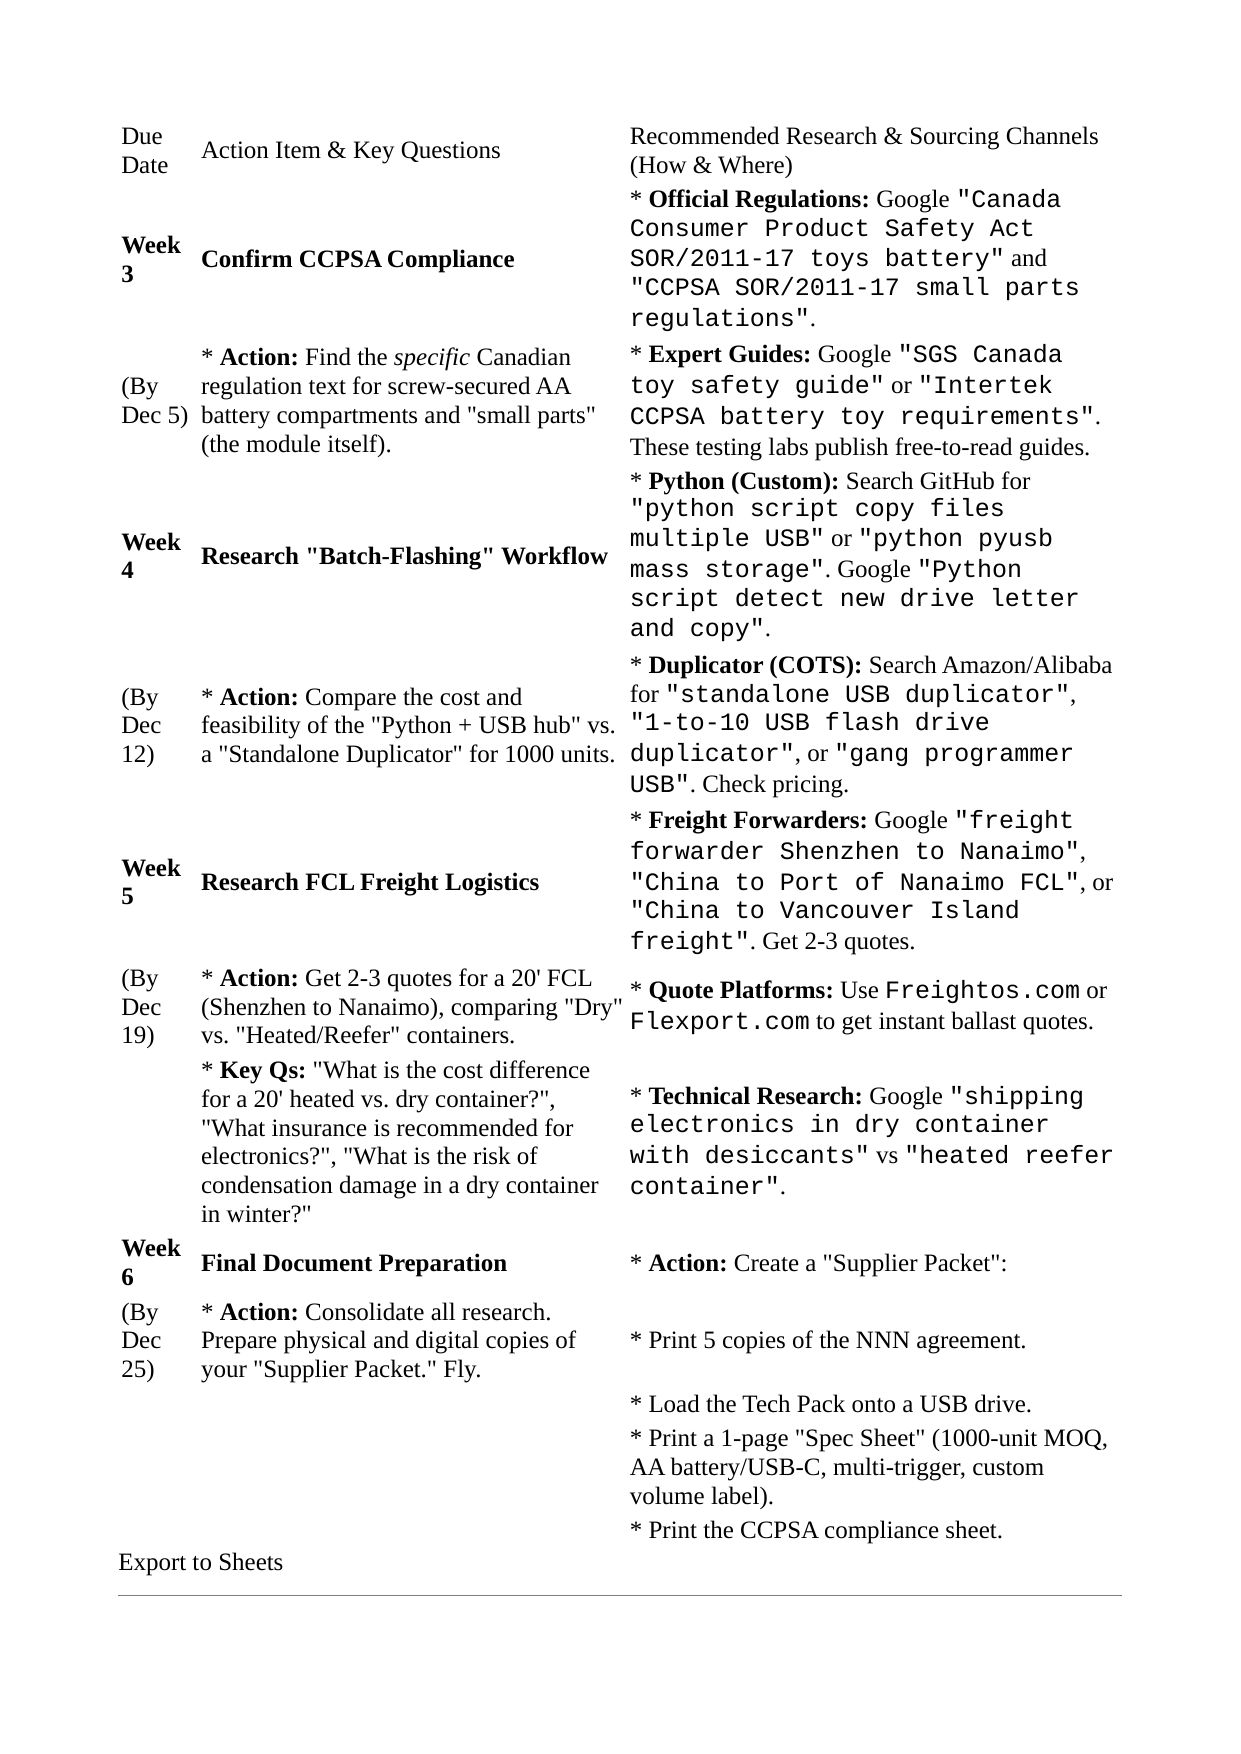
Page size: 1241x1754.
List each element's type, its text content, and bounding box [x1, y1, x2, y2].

table_cell * Official Regulations: Google "Canada Consumer Product Safety Act SOR/2011-17 toys battery" and "CCPSA SOR/2011-17 small parts regulations". [627, 181, 1122, 336]
table_header Due Date [118, 118, 198, 181]
table_cell * Action: Find the specific Canadian regulation text for screw-secured AA battery compartments and "small parts" (the module itself). [198, 336, 627, 463]
table_cell [118, 1386, 198, 1421]
table_cell * Load the Tech Pack onto a USB drive. [627, 1386, 1122, 1421]
table_cell Week 4 [118, 464, 198, 647]
table_cell (By Dec 5) [118, 336, 198, 463]
table_header Action Item & Key Questions [198, 118, 627, 181]
table_cell [118, 1513, 198, 1547]
table_cell Research "Batch-Flashing" Workflow [198, 464, 627, 647]
table_cell [118, 1421, 198, 1513]
table_cell [118, 1052, 198, 1231]
table_cell Final Document Preparation [198, 1231, 627, 1294]
table_cell * Technical Research: Google "shipping electronics in dry container with desiccants" vs "heated reefer container". [627, 1052, 1122, 1231]
text Export to Sheets [118, 1547, 1122, 1576]
table_header Recommended Research & Sourcing Channels (How & Where) [627, 118, 1122, 181]
table_cell * Print 5 copies of the NNN agreement. [627, 1294, 1122, 1386]
table_cell * Action: Consolidate all research. Prepare physical and digital copies of your "Supplier Packet." Fly. [198, 1294, 627, 1386]
table_cell * Duplicator (COTS): Search Amazon/Alibaba for "standalone USB duplicator", "1-to-10 USB flash drive duplicator", or "gang programmer USB". Check pricing. [627, 647, 1122, 803]
table_cell * Action: Compare the cost and feasibility of the "Python + USB hub" vs. a "Standalone Duplicator" for 1000 units. [198, 647, 627, 803]
table_cell * Freight Forwarders: Google "freight forwarder Shenzhen to Nanaimo", "China to Port of Nanaimo FCL", or "China to Vancouver Island freight". Get 2-3 quotes. [627, 803, 1122, 960]
table_cell Week 5 [118, 803, 198, 960]
table_cell * Print a 1-page "Spec Sheet" (1000-unit MOQ, AA battery/USB-C, multi-trigger, custom volume label). [627, 1421, 1122, 1513]
table_cell [198, 1386, 627, 1421]
table_cell Confirm CCPSA Compliance [198, 181, 627, 336]
table_cell [198, 1421, 627, 1513]
table_cell * Action: Create a "Supplier Packet": [627, 1231, 1122, 1294]
table_cell * Print the CCPSA compliance sheet. [627, 1513, 1122, 1547]
table_cell * Quote Platforms: Use Freightos.com or Flexport.com to get instant ballast quotes. [627, 960, 1122, 1052]
table_cell * Python (Custom): Search GitHub for "python script copy files multiple USB" or "python pyusb mass storage". Google "Python script detect new drive letter and copy". [627, 464, 1122, 647]
table_cell Research FCL Freight Logistics [198, 803, 627, 960]
table_cell * Key Qs: "What is the cost difference for a 20' heated vs. dry container?", "What insurance is recommended for electronics?", "What is the risk of condensation damage in a dry container in winter?" [198, 1052, 627, 1231]
table_cell Week 3 [118, 181, 198, 336]
table_cell (By Dec 19) [118, 960, 198, 1052]
table_cell (By Dec 25) [118, 1294, 198, 1386]
table_cell [198, 1513, 627, 1547]
table_cell (By Dec 12) [118, 647, 198, 803]
table_cell Week 6 [118, 1231, 198, 1294]
table_cell * Expert Guides: Google "SGS Canada toy safety guide" or "Intertek CCPSA battery toy requirements". These testing labs publish free-to-read guides. [627, 336, 1122, 463]
table_cell * Action: Get 2-3 quotes for a 20' FCL (Shenzhen to Nanaimo), comparing "Dry" vs. "Heated/Reefer" containers. [198, 960, 627, 1052]
